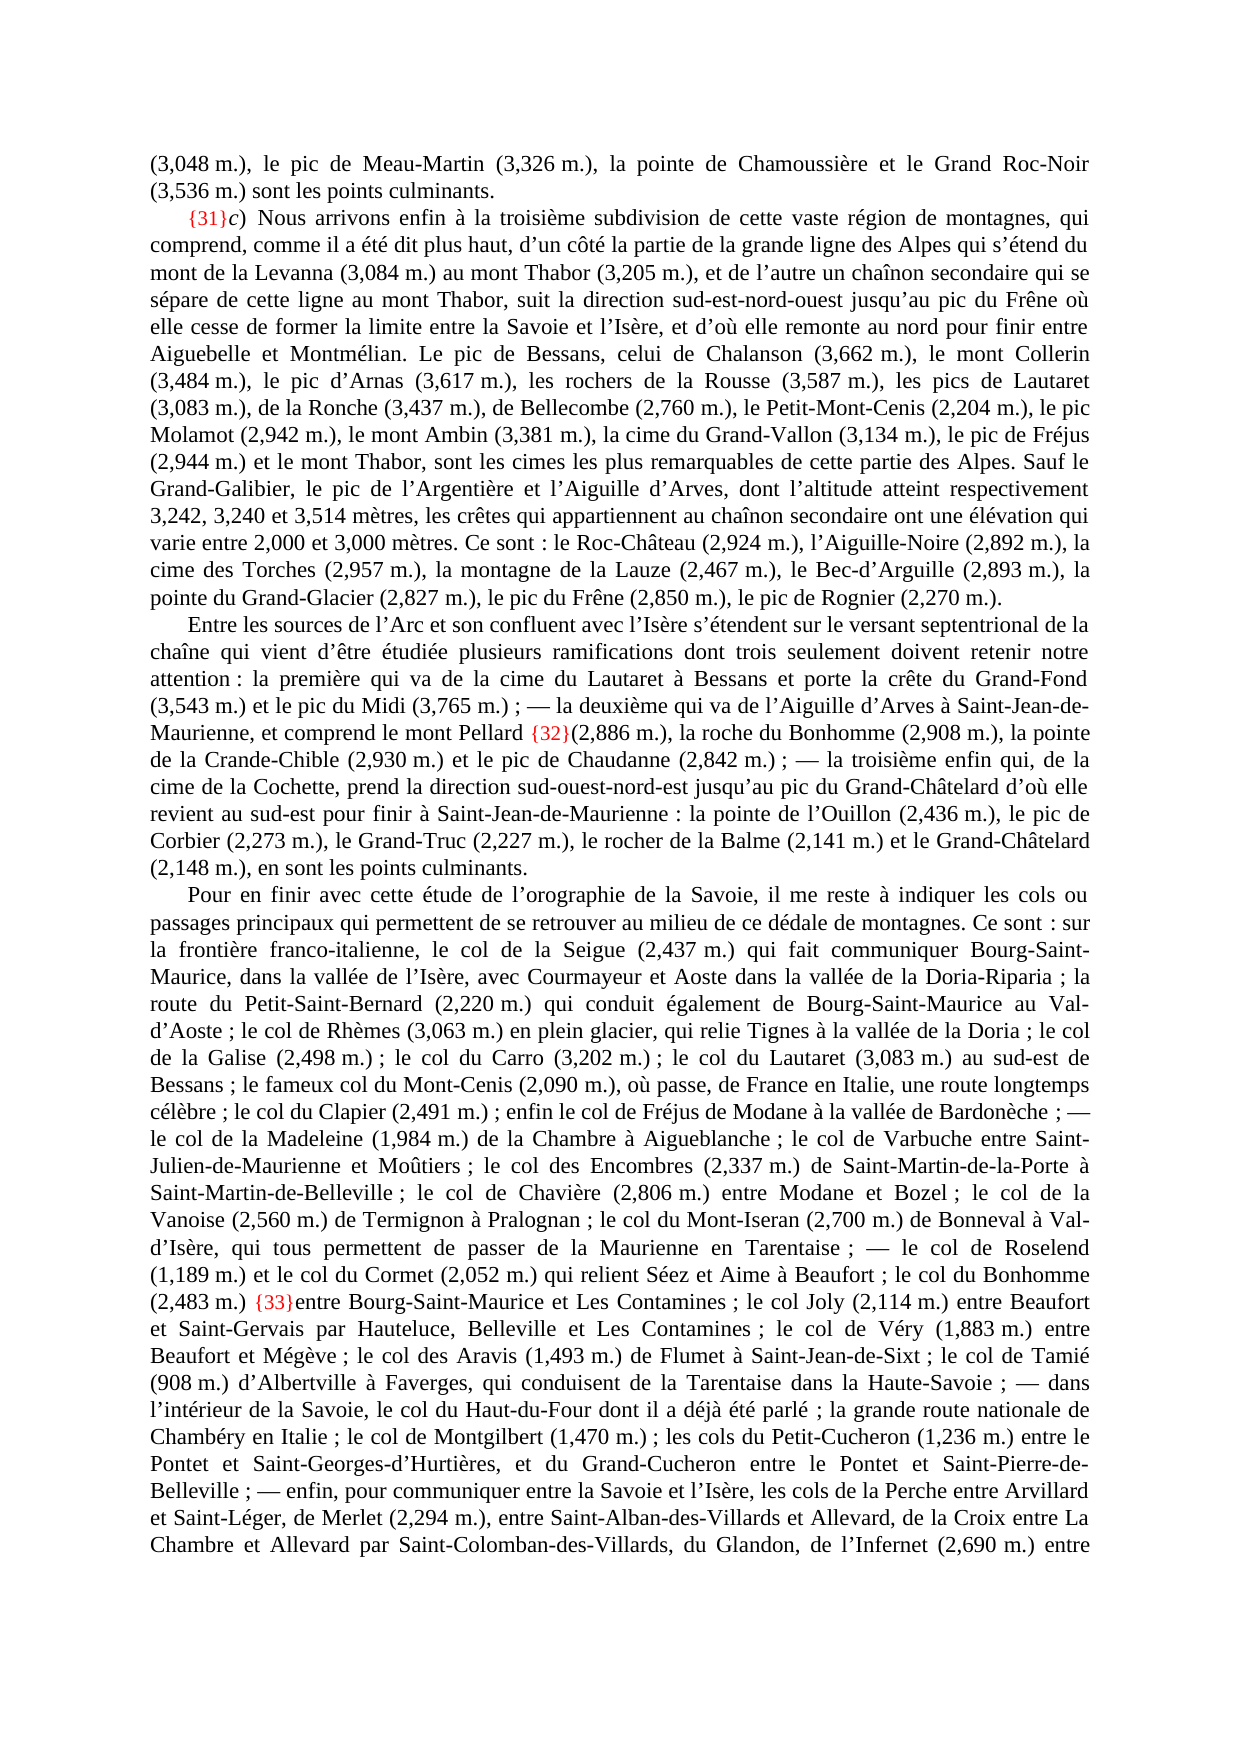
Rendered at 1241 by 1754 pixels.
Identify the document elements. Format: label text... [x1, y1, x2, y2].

text {31}c) Nous arrivons enfin à la troisième subdivision de cette vaste région de montagnes, qui comprend, comme il a été dit plus haut, d’un côté la partie de la grande ligne des Alpes qui s’étend du mont de la Levanna (3,084 m.) au mont Thabor (3,205 m.), et de l’autre un chaînon secondaire qui se sépare de cette ligne au mont Thabor, suit la direction sud-est-nord-ouest jusqu’au pic du Frêne où elle cesse de former la limite entre la Savoie et l’Isère, et d’où elle remonte au nord pour finir entre Aiguebelle et Montmélian. Le pic de Bessans, celui de Chalanson (3,662 m.), le mont Collerin (3,484 m.), le pic d’Arnas (3,617 m.), les rochers de la Rousse (3,587 m.), les pics de Lautaret (3,083 m.), de la Ronche (3,437 m.), de Bellecombe (2,760 m.), le Petit-Mont-Cenis (2,204 m.), le pic Molamot (2,942 m.), le mont Ambin (3,381 m.), la cime du Grand-Vallon (3,134 m.), le pic de Fréjus (2,944 m.) et le mont Thabor, sont les cimes les plus remarquables de cette partie des Alpes. Sauf le Grand-Galibier, le pic de l’Argentière et l’Aiguille d’Arves, dont l’altitude atteint respectivement 3,242, 3,240 et 3,514 mètres, les crêtes qui appartiennent au chaînon secondaire ont une élévation qui varie entre 2,000 et 3,000 mètres. Ce sont : le Roc-Château (2,924 m.), l’Aiguille-Noire (2,892 m.), la cime des Torches (2,957 m.), la montagne de la Lauze (2,467 m.), le Bec-d’Arguille (2,893 m.), la pointe du Grand-Glacier (2,827 m.), le pic du Frêne (2,850 m.), le pic de Rognier (2,270 m.). [150, 204, 1090, 610]
text Entre les sources de l’Arc et son confluent avec l’Isère s’étendent sur le versant septentrional de la chaîne qui vient d’être étudiée plusieurs ramifications dont trois seulement doivent retenir notre attention : la première qui va de la cime du Lautaret à Bessans et porte la crête du Grand-Fond (3,543 m.) et le pic du Midi (3,765 m.) ; — la deuxième qui va de l’Aiguille d’Arves à Saint-Jean-de-Maurienne, et comprend le mont Pellard {32}(2,886 m.), la roche du Bonhomme (2,908 m.), la pointe de la Crande-Chible (2,930 m.) et le pic de Chaudanne (2,842 m.) ; — la troisième enfin qui, de la cime de la Cochette, prend la direction sud-ouest-nord-est jusqu’au pic du Grand-Châtelard d’où elle revient au sud-est pour finir à Saint-Jean-de-Maurienne : la pointe de l’Ouillon (2,436 m.), le pic de Corbier (2,273 m.), le Grand-Truc (2,227 m.), le rocher de la Balme (2,141 m.) et le Grand-Châtelard (2,148 m.), en sont les points culminants. [150, 610, 1090, 881]
text Pour en finir avec cette étude de l’orographie de la Savoie, il me reste à indiquer les cols ou passages principaux qui permettent de se retrouver au milieu de ce dédale de montagnes. Ce sont : sur la frontière franco-italienne, le col de la Seigue (2,437 m.) qui fait communiquer Bourg-Saint-Maurice, dans la vallée de l’Isère, avec Courmayeur et Aoste dans la vallée de la Doria-Riparia ; la route du Petit-Saint-Bernard (2,220 m.) qui conduit également de Bourg-Saint-Maurice au Val-d’Aoste ; le col de Rhèmes (3,063 m.) en plein glacier, qui relie Tignes à la vallée de la Doria ; le col de la Galise (2,498 m.) ; le col du Carro (3,202 m.) ; le col du Lautaret (3,083 m.) au sud-est de Bessans ; le fameux col du Mont-Cenis (2,090 m.), où passe, de France en Italie, une route longtemps célèbre ; le col du Clapier (2,491 m.) ; enfin le col de Fréjus de Modane à la vallée de Bardonèche ; — le col de la Madeleine (1,984 m.) de la Chambre à Aigueblanche ; le col de Varbuche entre Saint-Julien-de-Maurienne et Moûtiers ; le col des Encombres (2,337 m.) de Saint-Martin-de-la-Porte à Saint-Martin-de-Belleville ; le col de Chavière (2,806 m.) entre Modane et Bozel ; le col de la Vanoise (2,560 m.) de Termignon à Pralognan ; le col du Mont-Iseran (2,700 m.) de Bonneval à Val-d’Isère, qui tous permettent de passer de la Maurienne en Tarentaise ; — le col de Roselend (1,189 m.) et le col du Cormet (2,052 m.) qui relient Séez et Aime à Beaufort ; le col du Bonhomme (2,483 m.) {33}entre Bourg-Saint-Maurice et Les Contamines ; le col Joly (2,114 m.) entre Beaufort et Saint-Gervais par Hauteluce, Belleville et Les Contamines ; le col de Véry (1,883 m.) entre Beaufort et Mégève ; le col des Aravis (1,493 m.) de Flumet à Saint-Jean-de-Sixt ; le col de Tamié (908 m.) d’Albertville à Faverges, qui conduisent de la Tarentaise dans la Haute-Savoie ; — dans l’intérieur de la Savoie, le col du Haut-du-Four dont il a déjà été parlé ; la grande route nationale de Chambéry en Italie ; le col de Montgilbert (1,470 m.) ; les cols du Petit-Cucheron (1,236 m.) entre le Pontet et Saint-Georges-d’Hurtières, et du Grand-Cucheron entre le Pontet et Saint-Pierre-de-Belleville ; — enfin, pour communiquer entre la Savoie et l’Isère, les cols de la Perche entre Arvillard et Saint-Léger, de Merlet (2,294 m.), entre Saint-Alban-des-Villards et Allevard, de la Croix entre La Chambre et Allevard par Saint-Colomban-des-Villards, du Glandon, de l’Infernet (2,690 m.) entre [150, 881, 1090, 1558]
text (3,048 m.), le pic de Meau-Martin (3,326 m.), la pointe de Chamoussière et le Grand Roc-Noir (3,536 m.) sont les points culminants. [150, 150, 1090, 204]
